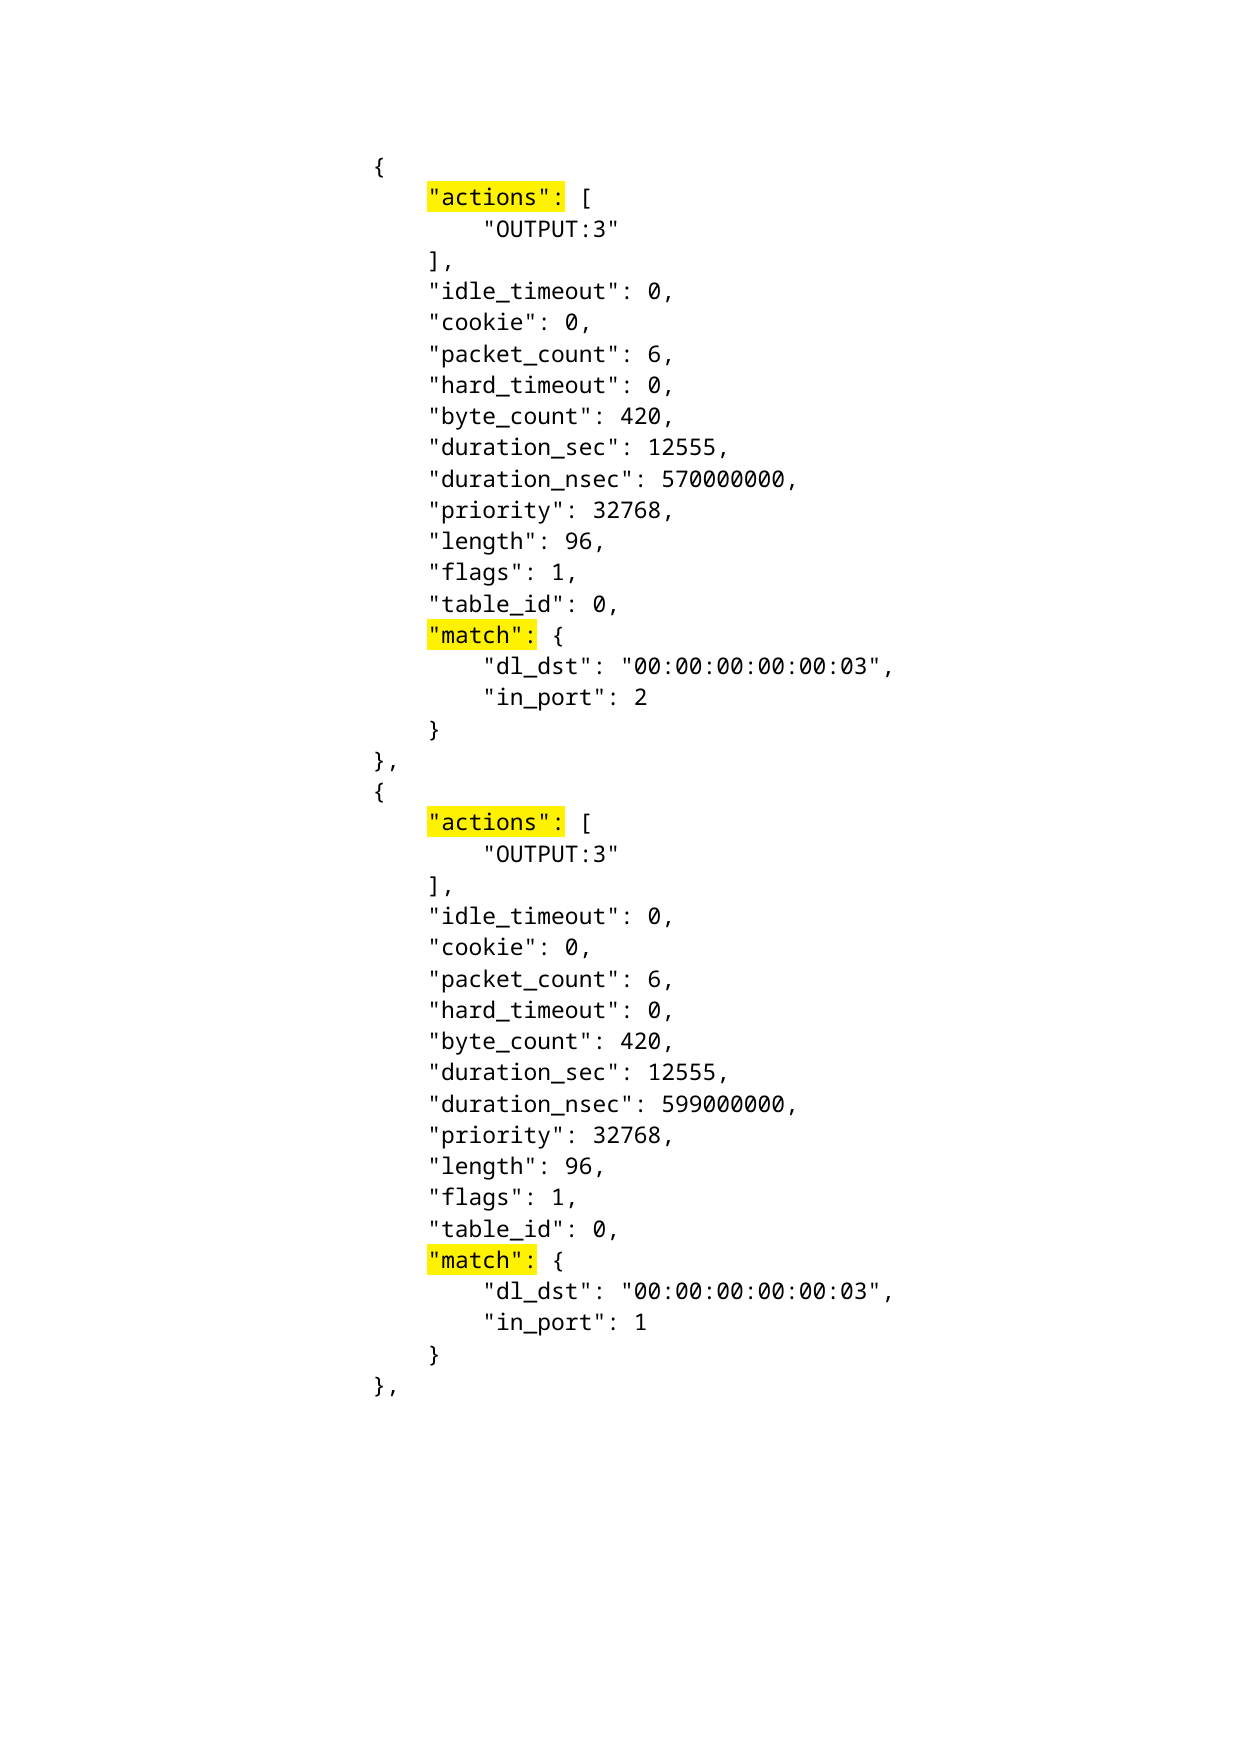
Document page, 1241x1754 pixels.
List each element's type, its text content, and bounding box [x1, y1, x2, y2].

text "duration_sec": 12555, [262, 1056, 1053, 1087]
text "duration_sec": 12555, [262, 431, 1053, 462]
text "dl_dst": "00:00:00:00:00:03", [262, 650, 1053, 681]
text "duration_nsec": 570000000, [262, 462, 1053, 494]
text "OUTPUT:3" [262, 212, 1053, 244]
text "hard_timeout": 0, [262, 369, 1053, 400]
text "cookie": 0, [262, 306, 1053, 337]
text "idle_timeout": 0, [262, 900, 1053, 931]
text "OUTPUT:3" [262, 837, 1053, 869]
text "length": 96, [262, 1150, 1053, 1181]
text "dl_dst": "00:00:00:00:00:03", [262, 1275, 1053, 1306]
text "byte_count": 420, [262, 1025, 1053, 1056]
text "table_id": 0, [262, 587, 1053, 619]
text { [262, 775, 1053, 806]
text "in_port": 1 [262, 1306, 1053, 1337]
text "flags": 1, [262, 1181, 1053, 1212]
text "priority": 32768, [262, 494, 1053, 525]
text }, [262, 744, 1053, 775]
text "length": 96, [262, 525, 1053, 556]
text "actions": [ [262, 181, 1053, 212]
text "flags": 1, [262, 556, 1053, 587]
text "cookie": 0, [262, 931, 1053, 962]
text "priority": 32768, [262, 1119, 1053, 1150]
text "table_id": 0, [262, 1212, 1053, 1244]
text ], [262, 244, 1053, 275]
text { [262, 150, 1053, 181]
text "duration_nsec": 599000000, [262, 1087, 1053, 1119]
text "byte_count": 420, [262, 400, 1053, 431]
text "packet_count": 6, [262, 337, 1053, 369]
text }, [262, 1369, 1053, 1400]
text "idle_timeout": 0, [262, 275, 1053, 306]
text } [262, 1337, 1053, 1369]
text ], [262, 869, 1053, 900]
text "match": { [262, 1244, 1053, 1275]
text "actions": [ [262, 806, 1053, 837]
text "match": { [262, 619, 1053, 650]
text "in_port": 2 [262, 681, 1053, 712]
text "hard_timeout": 0, [262, 994, 1053, 1025]
text } [262, 712, 1053, 744]
text "packet_count": 6, [262, 962, 1053, 994]
